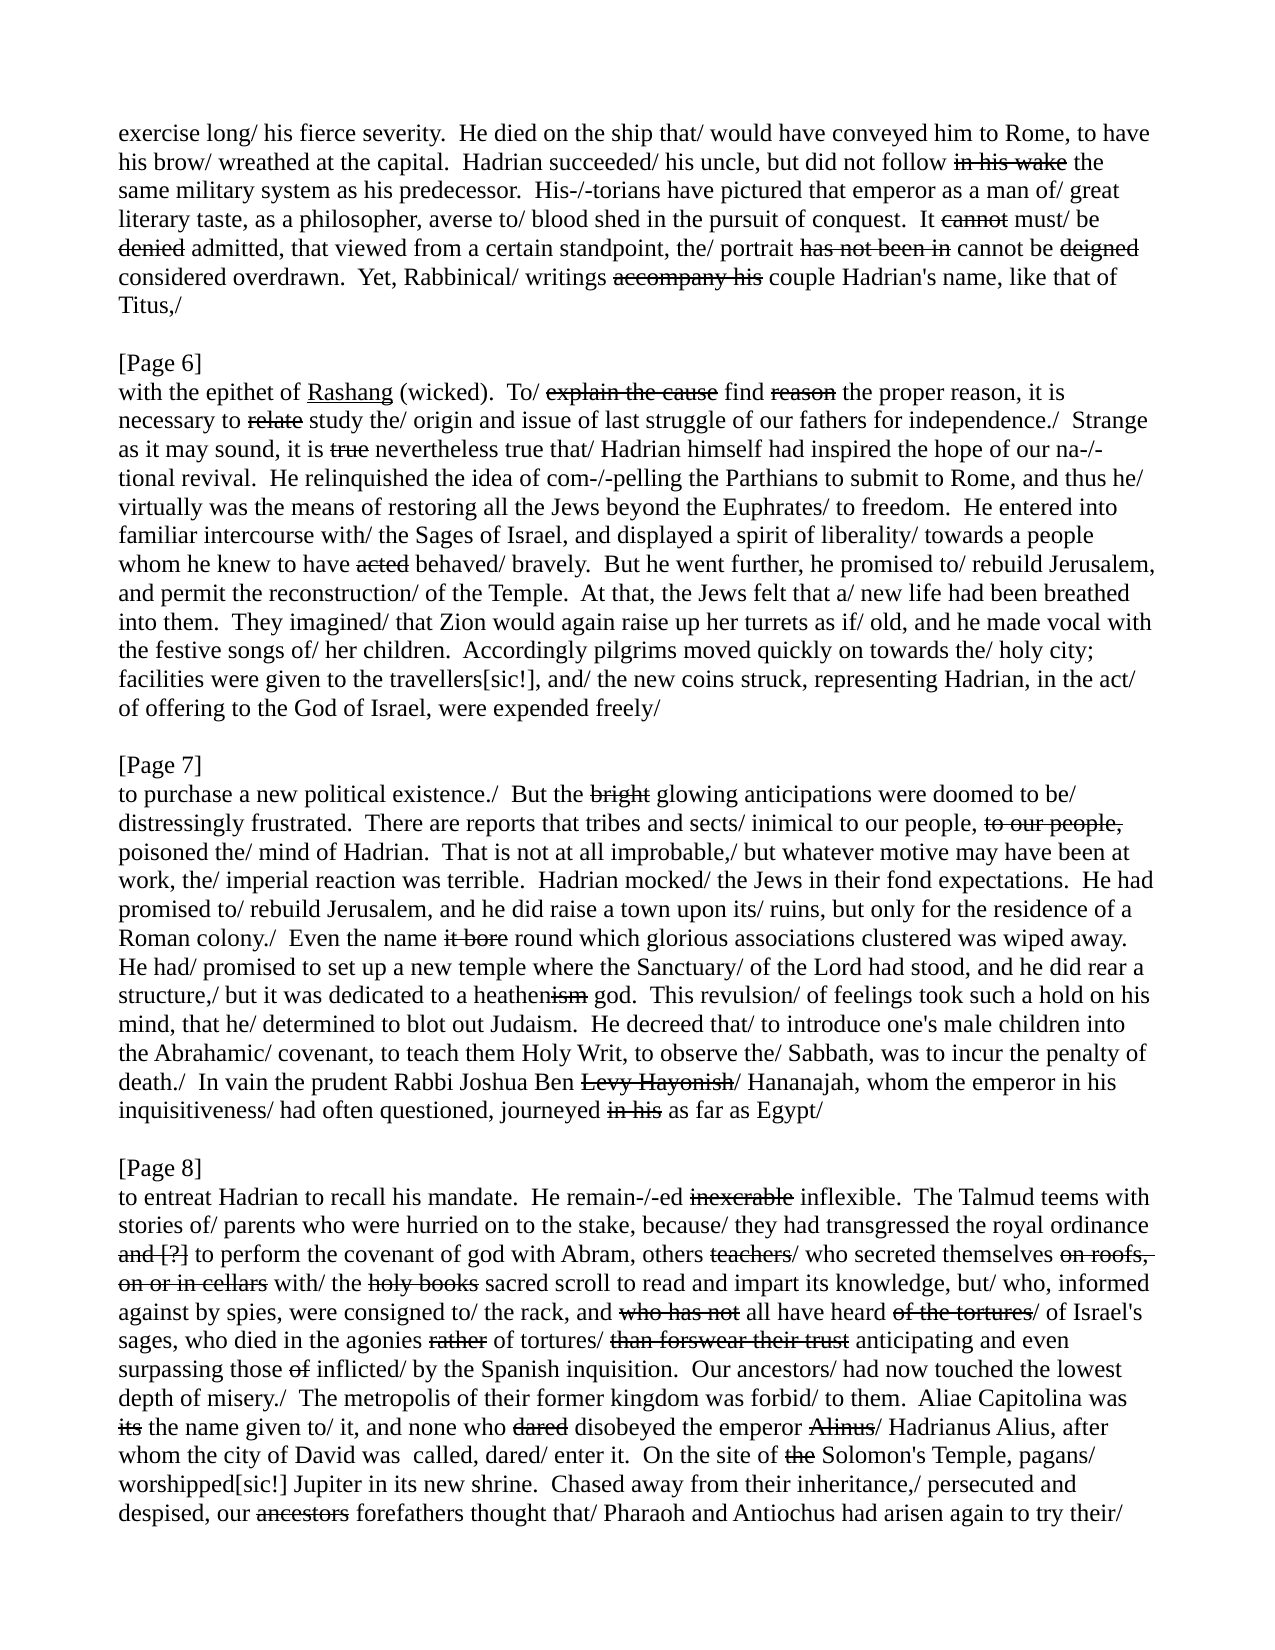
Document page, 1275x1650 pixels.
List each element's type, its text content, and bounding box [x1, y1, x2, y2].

text exercise long/ his fierce severity. He died on the ship that/ would have conveyed him to Rome, to have his brow/ wreathed at the capital. Hadrian succeeded/ his uncle, but did not follow in his wake the same military system as his predecessor. His-/-torians have pictured that emperor as a man of/ great literary taste, as a philosopher, averse to/ blood shed in the pursuit of conquest. It cannot must/ be denied admitted, that viewed from a certain standpoint, the/ portrait has not been in cannot be deigned considered overdrawn. Yet, Rabbinical/ writings accompany his couple Hadrian's name, like that of Titus,/ [118, 118, 1157, 319]
text [Page 7] [118, 751, 1157, 779]
text with the epithet of Rashang (wicked). To/ explain the cause find reason the proper reason, it is necessary to relate study the/ origin and issue of last struggle of our fathers for independence./ Strange as it may sound, it is true nevertheless true that/ Hadrian himself had inspired the hope of our na-/-tional revival. He relinquished the idea of com-/-pelling the Parthians to submit to Rome, and thus he/ virtually was the means of restoring all the Jews beyond the Euphrates/ to freedom. He entered into familiar intercourse with/ the Sages of Israel, and displayed a spirit of liberality/ towards a people whom he knew to have acted behaved/ bravely. But he went further, he promised to/ rebuild Jerusalem, and permit the reconstruction/ of the Temple. At that, the Jews felt that a/ new life had been breathed into them. They imagined/ that Zion would again raise up her turrets as if/ old, and he made vocal with the festive songs of/ her children. Accordingly pilgrims moved quickly on towards the/ holy city; facilities were given to the travellers[sic!], and/ the new coins struck, representing Hadrian, in the act/ of offering to the God of Israel, were expended freely/ [118, 377, 1157, 722]
text to entreat Hadrian to recall his mandate. He remain-/-ed inexcrable inflexible. The Talmud teems with stories of/ parents who were hurried on to the stake, because/ they had transgressed the royal ordinance and [?] to perform the covenant of god with Abram, others teachers/ who secreted themselves on roofs, on or in cellars with/ the holy books sacred scroll to read and impart its knowledge, but/ who, informed against by spies, were consigned to/ the rack, and who has not all have heard of the tortures/ of Israel's sages, who died in the agonies rather of tortures/ than forswear their trust anticipating and even surpassing those of inflicted/ by the Spanish inquisition. Our ancestors/ had now touched the lowest depth of misery./ The metropolis of their former kingdom was forbid/ to them. Aliae Capitolina was its the name given to/ it, and none who dared disobeyed the emperor Alinus/ Hadrianus Alius, after whom the city of David was called, dared/ enter it. On the site of the Solomon's Temple, pagans/ worshipped[sic!] Jupiter in its new shrine. Chased away from their inheritance,/ persecuted and despised, our ancestors forefathers thought that/ Pharaoh and Antiochus had arisen again to try their/ [118, 1182, 1157, 1527]
text [Page 6] [118, 348, 1157, 377]
text to purchase a new political existence./ But the bright glowing anticipations were doomed to be/ distressingly frustrated. There are reports that tribes and sects/ inimical to our people, to our people, poisoned the/ mind of Hadrian. That is not at all improbable,/ but whatever motive may have been at work, the/ imperial reaction was terrible. Hadrian mocked/ the Jews in their fond expectations. He had promised to/ rebuild Jerusalem, and he did raise a town upon its/ ruins, but only for the residence of a Roman colony./ Even the name it bore round which glorious associations clustered was wiped away. He had/ promised to set up a new temple where the Sanctuary/ of the Lord had stood, and he did rear a structure,/ but it was dedicated to a heathenism god. This revulsion/ of feelings took such a hold on his mind, that he/ determined to blot out Judaism. He decreed that/ to introduce one's male children into the Abrahamic/ covenant, to teach them Holy Writ, to observe the/ Sabbath, was to incur the penalty of death./ In vain the prudent Rabbi Joshua Ben Levy Hayonish/ Hananajah, whom the emperor in his inquisitiveness/ had often questioned, journeyed in his as far as Egypt/ [118, 779, 1157, 1124]
text [Page 8] [118, 1153, 1157, 1182]
